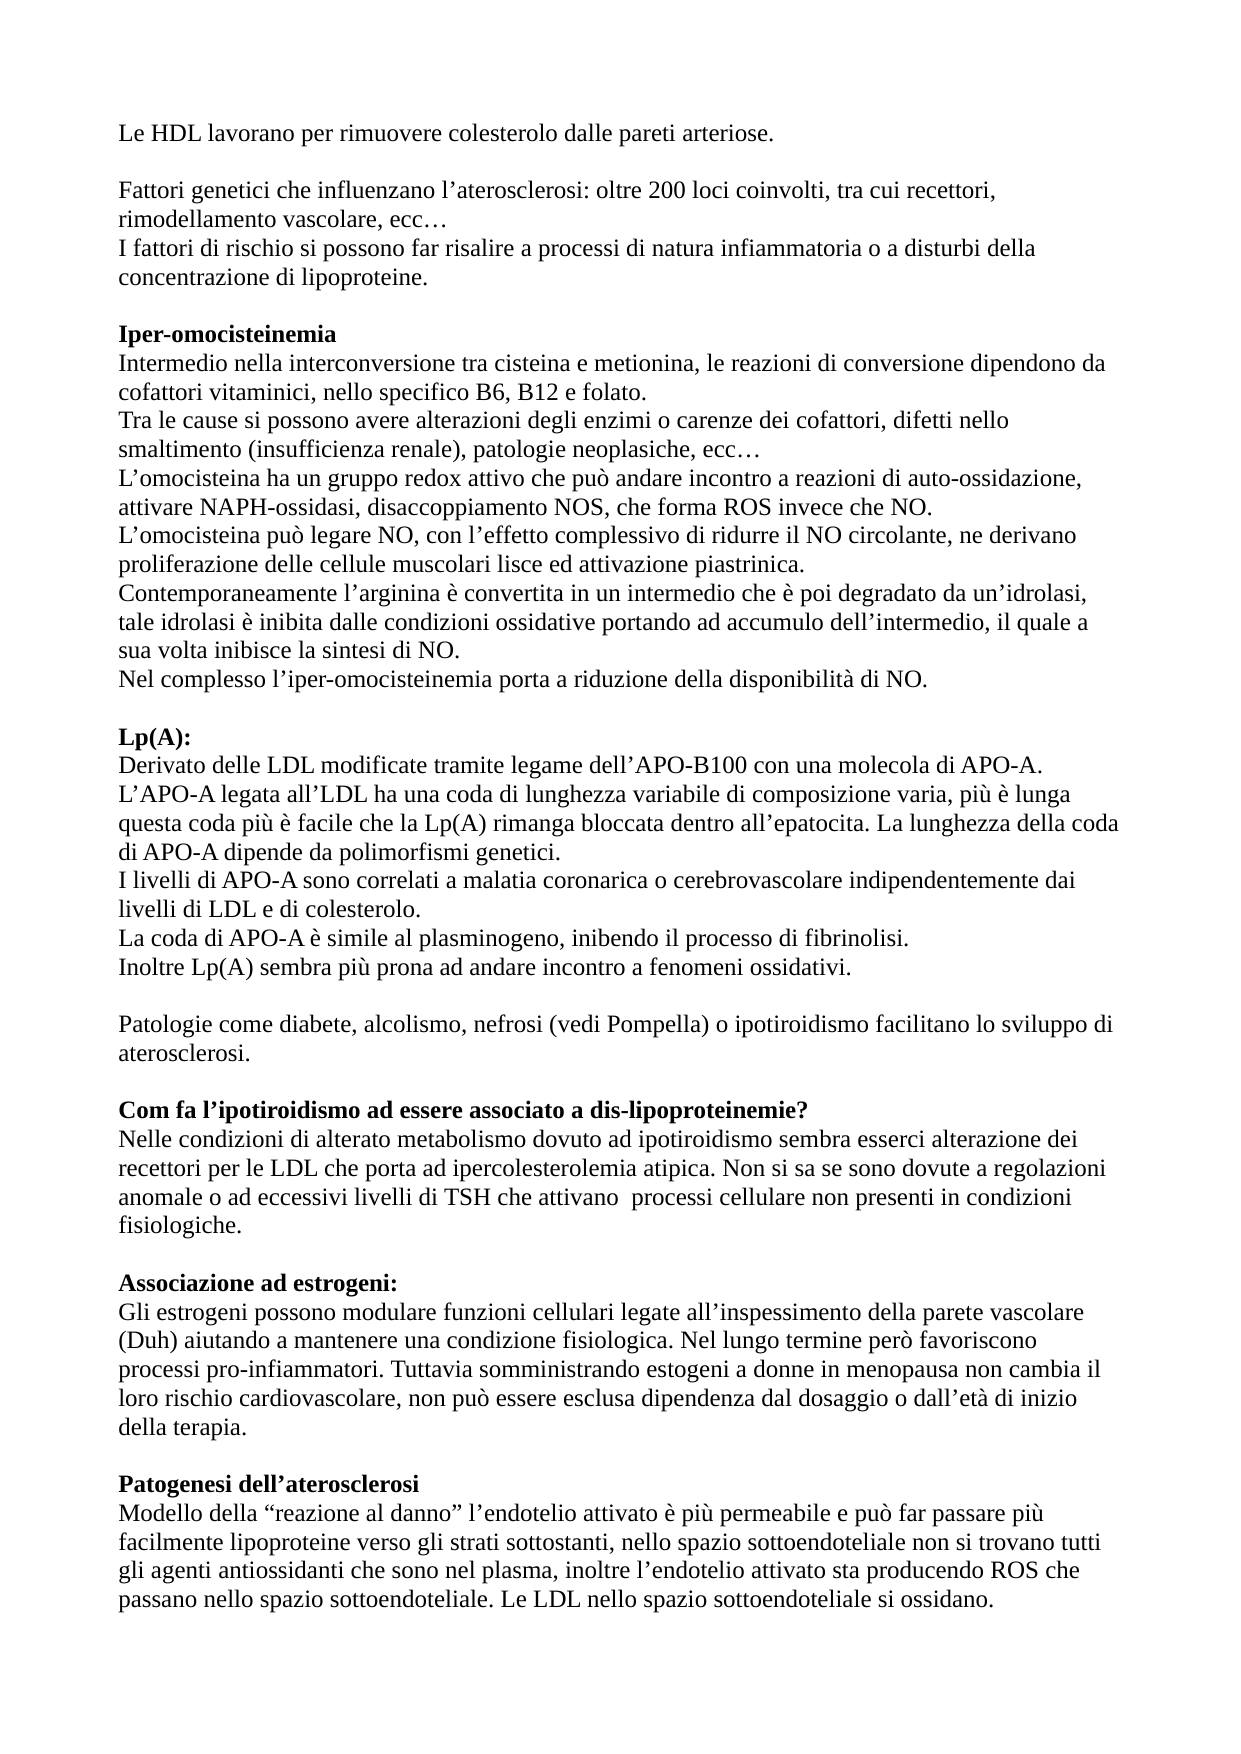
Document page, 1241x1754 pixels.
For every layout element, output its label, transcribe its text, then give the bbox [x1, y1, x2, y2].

text L’omocisteina può legare NO, con l’effetto complessivo di ridurre il NO circolante, ne derivano proliferazione delle cellule muscolari lisce ed attivazione piastrinica. [118, 521, 1122, 578]
text I livelli di APO-A sono correlati a malatia coronarica o cerebrovascolare indipendentemente dai livelli di LDL e di colesterolo. [118, 866, 1122, 923]
text Contemporaneamente l’arginina è convertita in un intermedio che è poi degradato da un’idrolasi, tale idrolasi è inibita dalle condizioni ossidative portando ad accumulo dell’intermedio, il quale a sua volta inibisce la sintesi di NO. [118, 578, 1122, 664]
text Patogenesi dell’aterosclerosi [118, 1469, 1122, 1498]
text Nelle condizioni di alterato metabolismo dovuto ad ipotiroidismo sembra esserci alterazione dei recettori per le LDL che porta ad ipercolesterolemia atipica. Non si sa se sono dovute a regolazioni anomale o ad eccessivi livelli di TSH che attivano processi cellulare non presenti in condizioni fisiologiche. [118, 1124, 1122, 1239]
text Le HDL lavorano per rimuovere colesterolo dalle pareti arteriose. [118, 118, 1122, 147]
text Associazione ad estrogeni: [118, 1268, 1122, 1297]
text Derivato delle LDL modificate tramite legame dell’APO-B100 con una molecola di APO-A. [118, 751, 1122, 779]
text Lp(A): [118, 722, 1122, 751]
text Intermedio nella interconversione tra cisteina e metionina, le reazioni di conversione dipendono da cofattori vitaminici, nello specifico B6, B12 e folato. [118, 348, 1122, 406]
text Modello della “reazione al danno” l’endotelio attivato è più permeabile e può far passare più facilmente lipoproteine verso gli strati sottostanti, nello spazio sottoendoteliale non si trovano tutti gli agenti antiossidanti che sono nel plasma, inoltre l’endotelio attivato sta producendo ROS che passano nello spazio sottoendoteliale. Le LDL nello spazio sottoendoteliale si ossidano. [118, 1498, 1122, 1613]
text La coda di APO-A è simile al plasminogeno, inibendo il processo di fibrinolisi. [118, 923, 1122, 952]
text Fattori genetici che influenzano l’aterosclerosi: oltre 200 loci coinvolti, tra cui recettori, rimodellamento vascolare, ecc… [118, 176, 1122, 233]
text Tra le cause si possono avere alterazioni degli enzimi o carenze dei cofattori, difetti nello smaltimento (insufficienza renale), patologie neoplasiche, ecc… [118, 406, 1122, 463]
text Gli estrogeni possono modulare funzioni cellulari legate all’inspessimento della parete vascolare (Duh) aiutando a mantenere una condizione fisiologica. Nel lungo termine però favoriscono processi pro-infiammatori. Tuttavia somministrando estogeni a donne in menopausa non cambia il loro rischio cardiovascolare, non può essere esclusa dipendenza dal dosaggio o dall’età di inizio della terapia. [118, 1297, 1122, 1441]
text Patologie come diabete, alcolismo, nefrosi (vedi Pompella) o ipotiroidismo facilitano lo sviluppo di aterosclerosi. [118, 1009, 1122, 1067]
text Com fa l’ipotiroidismo ad essere associato a dis-lipoproteinemie? [118, 1096, 1122, 1124]
text L’APO-A legata all’LDL ha una coda di lunghezza variabile di composizione varia, più è lunga questa coda più è facile che la Lp(A) rimanga bloccata dentro all’epatocita. La lunghezza della coda di APO-A dipende da polimorfismi genetici. [118, 779, 1122, 866]
text L’omocisteina ha un gruppo redox attivo che può andare incontro a reazioni di auto-ossidazione, attivare NAPH-ossidasi, disaccoppiamento NOS, che forma ROS invece che NO. [118, 463, 1122, 521]
text Iper-omocisteinemia [118, 319, 1122, 348]
text Inoltre Lp(A) sembra più prona ad andare incontro a fenomeni ossidativi. [118, 952, 1122, 981]
text I fattori di rischio si possono far risalire a processi di natura infiammatoria o a disturbi della concentrazione di lipoproteine. [118, 233, 1122, 291]
text Nel complesso l’iper-omocisteinemia porta a riduzione della disponibilità di NO. [118, 664, 1122, 693]
